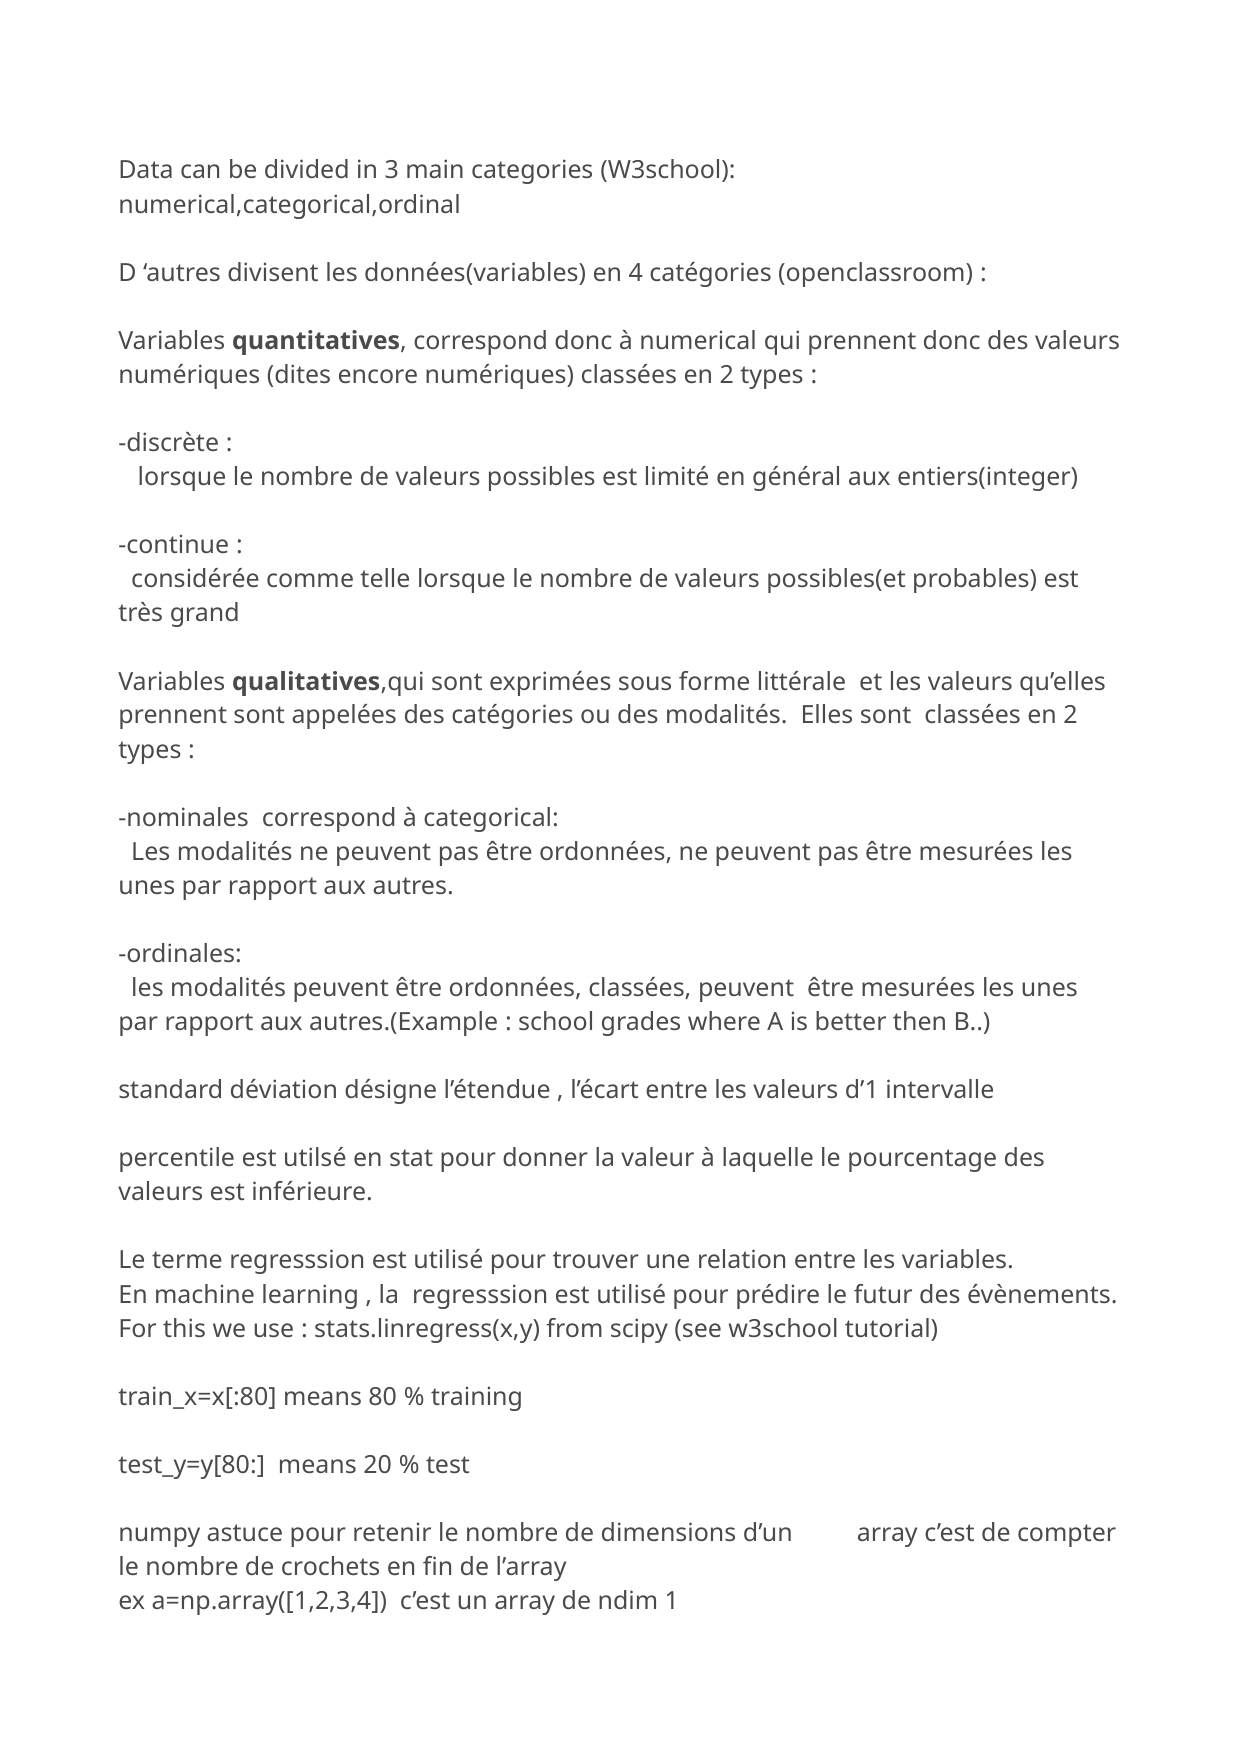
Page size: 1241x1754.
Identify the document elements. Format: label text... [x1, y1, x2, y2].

text -discrète : [118, 425, 1122, 459]
text -continue : [118, 527, 1122, 561]
text En machine learning , la regresssion est utilisé pour prédire le futur des évènements. [118, 1276, 1122, 1310]
text Variables quantitatives, correspond donc à numerical qui prennent donc des valeurs numériques (dites encore numériques) classées en 2 types : [118, 322, 1122, 391]
text D ‘autres divisent les données(variables) en 4 catégories (openclassroom) : [118, 254, 1122, 288]
text numpy astuce pour retenir le nombre de dimensions d’un array c’est de compter le nombre de crochets en fin de l’array [118, 1515, 1122, 1583]
text ex a=np.array([1,2,3,4]) c’est un array de ndim 1 [118, 1583, 1122, 1617]
text Variables qualitatives,qui sont exprimées sous forme littérale et les valeurs qu’elles prennent sont appelées des catégories ou des modalités. Elles sont classées en 2 types : [118, 663, 1122, 765]
text standard déviation désigne l’étendue , l’écart entre les valeurs d’1 intervalle [118, 1072, 1122, 1106]
text percentile est utilsé en stat pour donner la valeur à laquelle le pourcentage des valeurs est inférieure. [118, 1140, 1122, 1208]
text train_x=x[:80] means 80 % training [118, 1378, 1122, 1412]
text Data can be divided in 3 main categories (W3school): [118, 152, 1122, 186]
text For this we use : stats.linregress(x,y) from scipy (see w3school tutorial) [118, 1310, 1122, 1344]
text -nominales correspond à categorical: [118, 799, 1122, 833]
text -ordinales: [118, 936, 1122, 970]
text test_y=y[80:] means 20 % test [118, 1447, 1122, 1481]
text lorsque le nombre de valeurs possibles est limité en général aux entiers(integer) [118, 459, 1122, 493]
text les modalités peuvent être ordonnées, classées, peuvent être mesurées les unes par rapport aux autres.(Example : school grades where A is better then B..) [118, 970, 1122, 1038]
text numerical,categorical,ordinal [118, 186, 1122, 220]
text considérée comme telle lorsque le nombre de valeurs possibles(et probables) est très grand [118, 561, 1122, 629]
text Le terme regresssion est utilisé pour trouver une relation entre les variables. [118, 1242, 1122, 1276]
text Les modalités ne peuvent pas être ordonnées, ne peuvent pas être mesurées les unes par rapport aux autres. [118, 833, 1122, 902]
